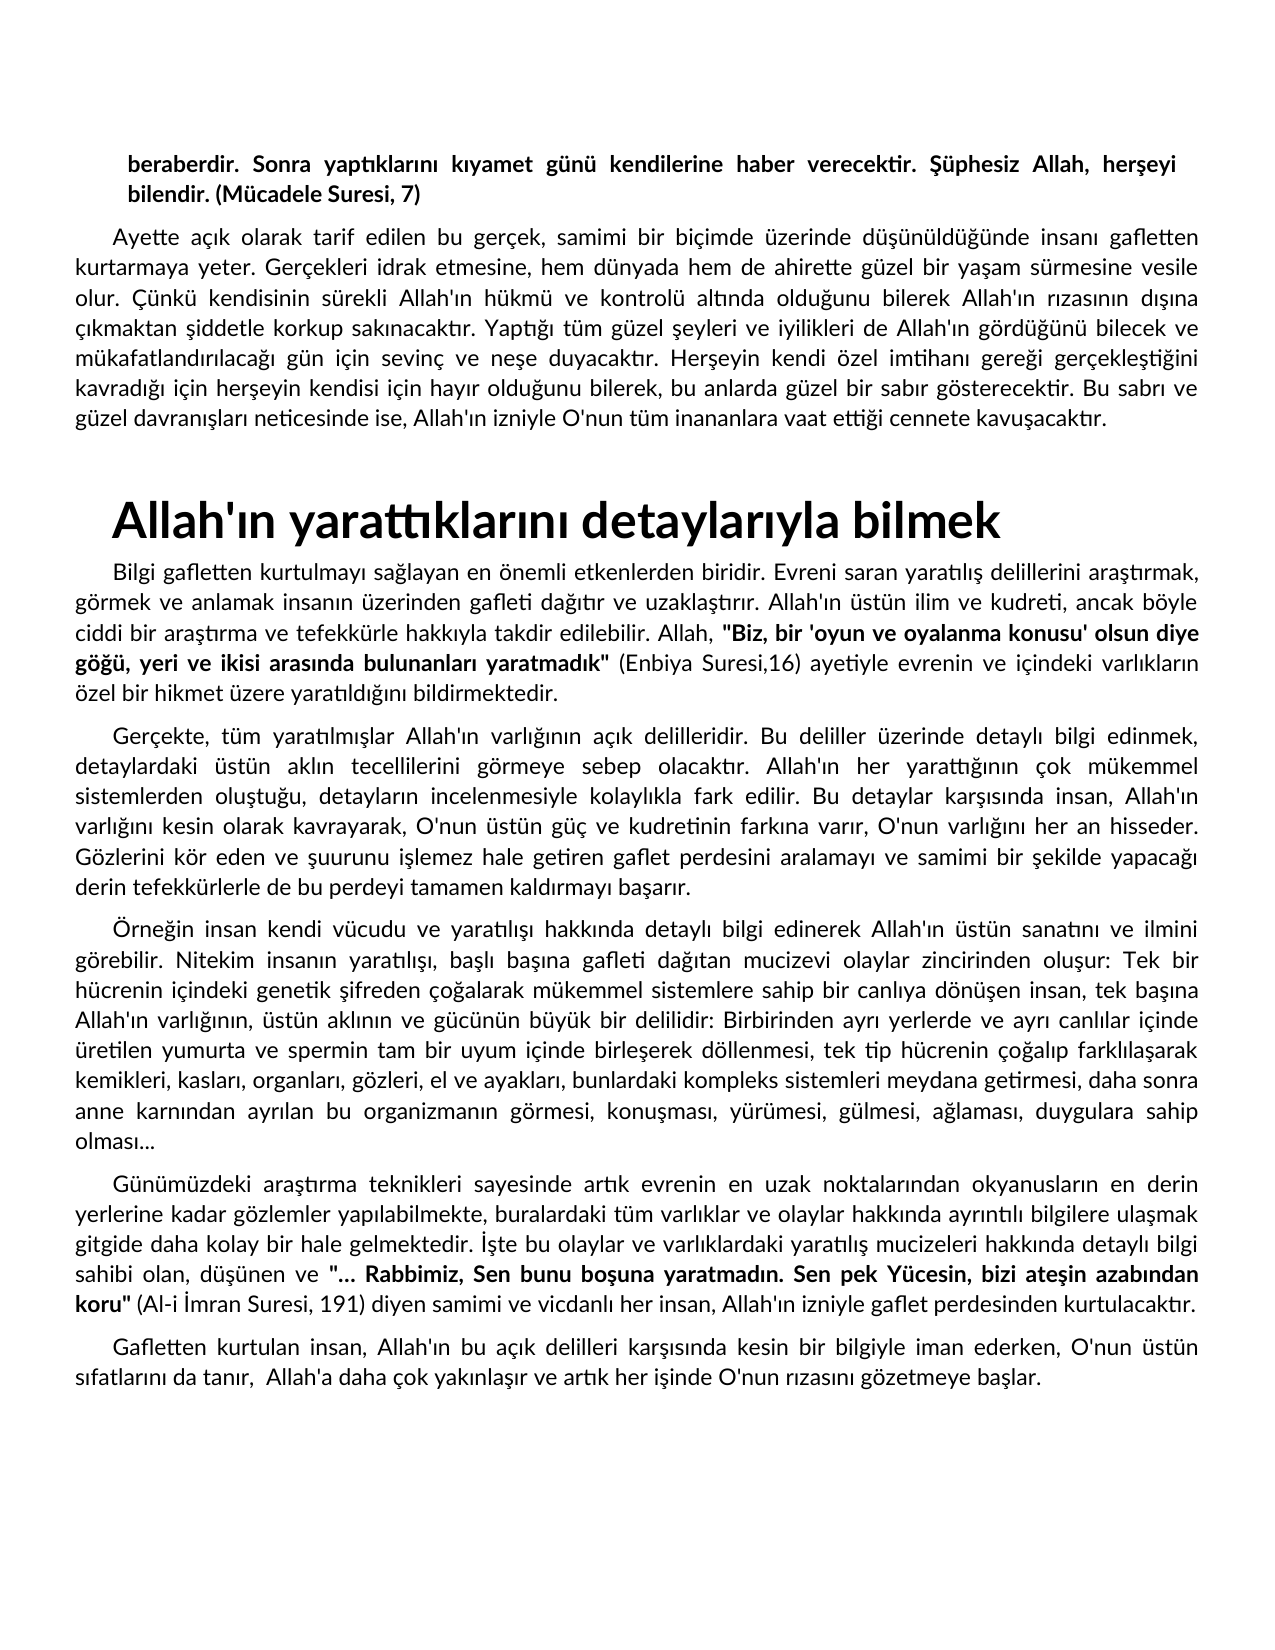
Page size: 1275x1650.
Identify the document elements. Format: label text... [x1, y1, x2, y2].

text Günümüzdeki araştırma teknikleri sayesinde artık evrenin en uzak noktalarından okyanusların en derin yerlerine kadar gözlemler yapılabilmekte, buralardaki tüm varlıklar ve olaylar hakkında ayrıntılı bilgilere ulaşmak gitgide daha kolay bir hale gelmektedir. İşte bu olaylar ve varlıklardaki yaratılış mucizeleri hakkında detaylı bilgi sahibi olan, düşünen ve "… Rabbimiz, Sen bunu boşuna yaratmadın. Sen pek Yücesin, bizi ateşin azabından koru" (Al-i İmran Suresi, 191) diyen samimi ve vicdanlı her insan, Allah'ın izniyle gaflet perdesinden kurtulacaktır. [75, 1169, 1200, 1318]
text Örneğin insan kendi vücudu ve yaratılışı hakkında detaylı bilgi edinerek Allah'ın üstün sanatını ve ilmini görebilir. Nitekim insanın yaratılışı, başlı başına gafleti dağıtan mucizevi olaylar zincirinden oluşur: Tek bir hücrenin içindeki genetik şifreden çoğalarak mükemmel sistemlere sahip bir canlıya dönüşen insan, tek başına Allah'ın varlığının, üstün aklının ve gücünün büyük bir delilidir: Birbirinden ayrı yerlerde ve ayrı canlılar içinde üretilen yumurta ve spermin tam bir uyum içinde birleşerek döllenmesi, tek tip hücrenin çoğalıp farklılaşarak kemikleri, kasları, organları, gözleri, el ve ayakları, bunlardaki kompleks sistemleri meydana getirmesi, daha sonra anne karnından ayrılan bu organizmanın görmesi, konuşması, yürümesi, gülmesi, ağlaması, duygulara sahip olması... [75, 915, 1200, 1154]
text Gafletten kurtulan insan, Allah'ın bu açık delilleri karşısında kesin bir bilgiyle iman ederken, O'nun üstün sıfatlarını da tanır, Allah'a daha çok yakınlaşır ve artık her işinde O'nun rızasını gözetmeye başlar. [75, 1333, 1200, 1391]
text beraberdir. Sonra yaptıklarını kıyamet günü kendilerine haber verecektir. Şüphesiz Allah, herşeyi bilendir. (Mücadele Suresi, 7) [127, 150, 1177, 208]
text Ayette açık olarak tarif edilen bu gerçek, samimi bir biçimde üzerinde düşünüldüğünde insanı gafletten kurtarmaya yeter. Gerçekleri idrak etmesine, hem dünyada hem de ahirette güzel bir yaşam sürmesine vesile olur. Çünkü kendisinin sürekli Allah'ın hükmü ve kontrolü altında olduğunu bilerek Allah'ın rızasının dışına çıkmaktan şiddetle korkup sakınacaktır. Yaptığı tüm güzel şeyleri ve iyilikleri de Allah'ın gördüğünü bilecek ve mükafatlandırılacağı gün için sevinç ve neşe duyacaktır. Herşeyin kendi özel imtihanı gereği gerçekleştiğini kavradığı için herşeyin kendisi için hayır olduğunu bilerek, bu anlarda güzel bir sabır gösterecektir. Bu sabrı ve güzel davranışları neticesinde ise, Allah'ın izniyle O'nun tüm inananlara vaat ettiği cennete kavuşacaktır. [75, 223, 1200, 432]
subtitle Allah'ın yarattıklarını detaylarıyla bilmek [112, 489, 1200, 549]
text Bilgi gafletten kurtulmayı sağlayan en önemli etkenlerden biridir. Evreni saran yaratılış delillerini araştırmak, görmek ve anlamak insanın üzerinden gafleti dağıtır ve uzaklaştırır. Allah'ın üstün ilim ve kudreti, ancak böyle ciddi bir araştırma ve tefekkürle hakkıyla takdir edilebilir. Allah, "Biz, bir 'oyun ve oyalanma konusu' olsun diye göğü, yeri ve ikisi arasında bulunanları yaratmadık" (Enbiya Suresi,16) ayetiyle evrenin ve içindeki varlıkların özel bir hikmet üzere yaratıldığını bildirmektedir. [75, 558, 1200, 706]
text Gerçekte, tüm yaratılmışlar Allah'ın varlığının açık delilleridir. Bu deliller üzerinde detaylı bilgi edinmek, detaylardaki üstün aklın tecellilerini görmeye sebep olacaktır. Allah'ın her yarattığının çok mükemmel sistemlerden oluştuğu, detayların incelenmesiyle kolaylıkla fark edilir. Bu detaylar karşısında insan, Allah'ın varlığını kesin olarak kavrayarak, O'nun üstün güç ve kudretinin farkına varır, O'nun varlığını her an hisseder. Gözlerini kör eden ve şuurunu işlemez hale getiren gaflet perdesini aralamayı ve samimi bir şekilde yapacağı derin tefekkürlerle de bu perdeyi tamamen kaldırmayı başarır. [75, 721, 1200, 900]
